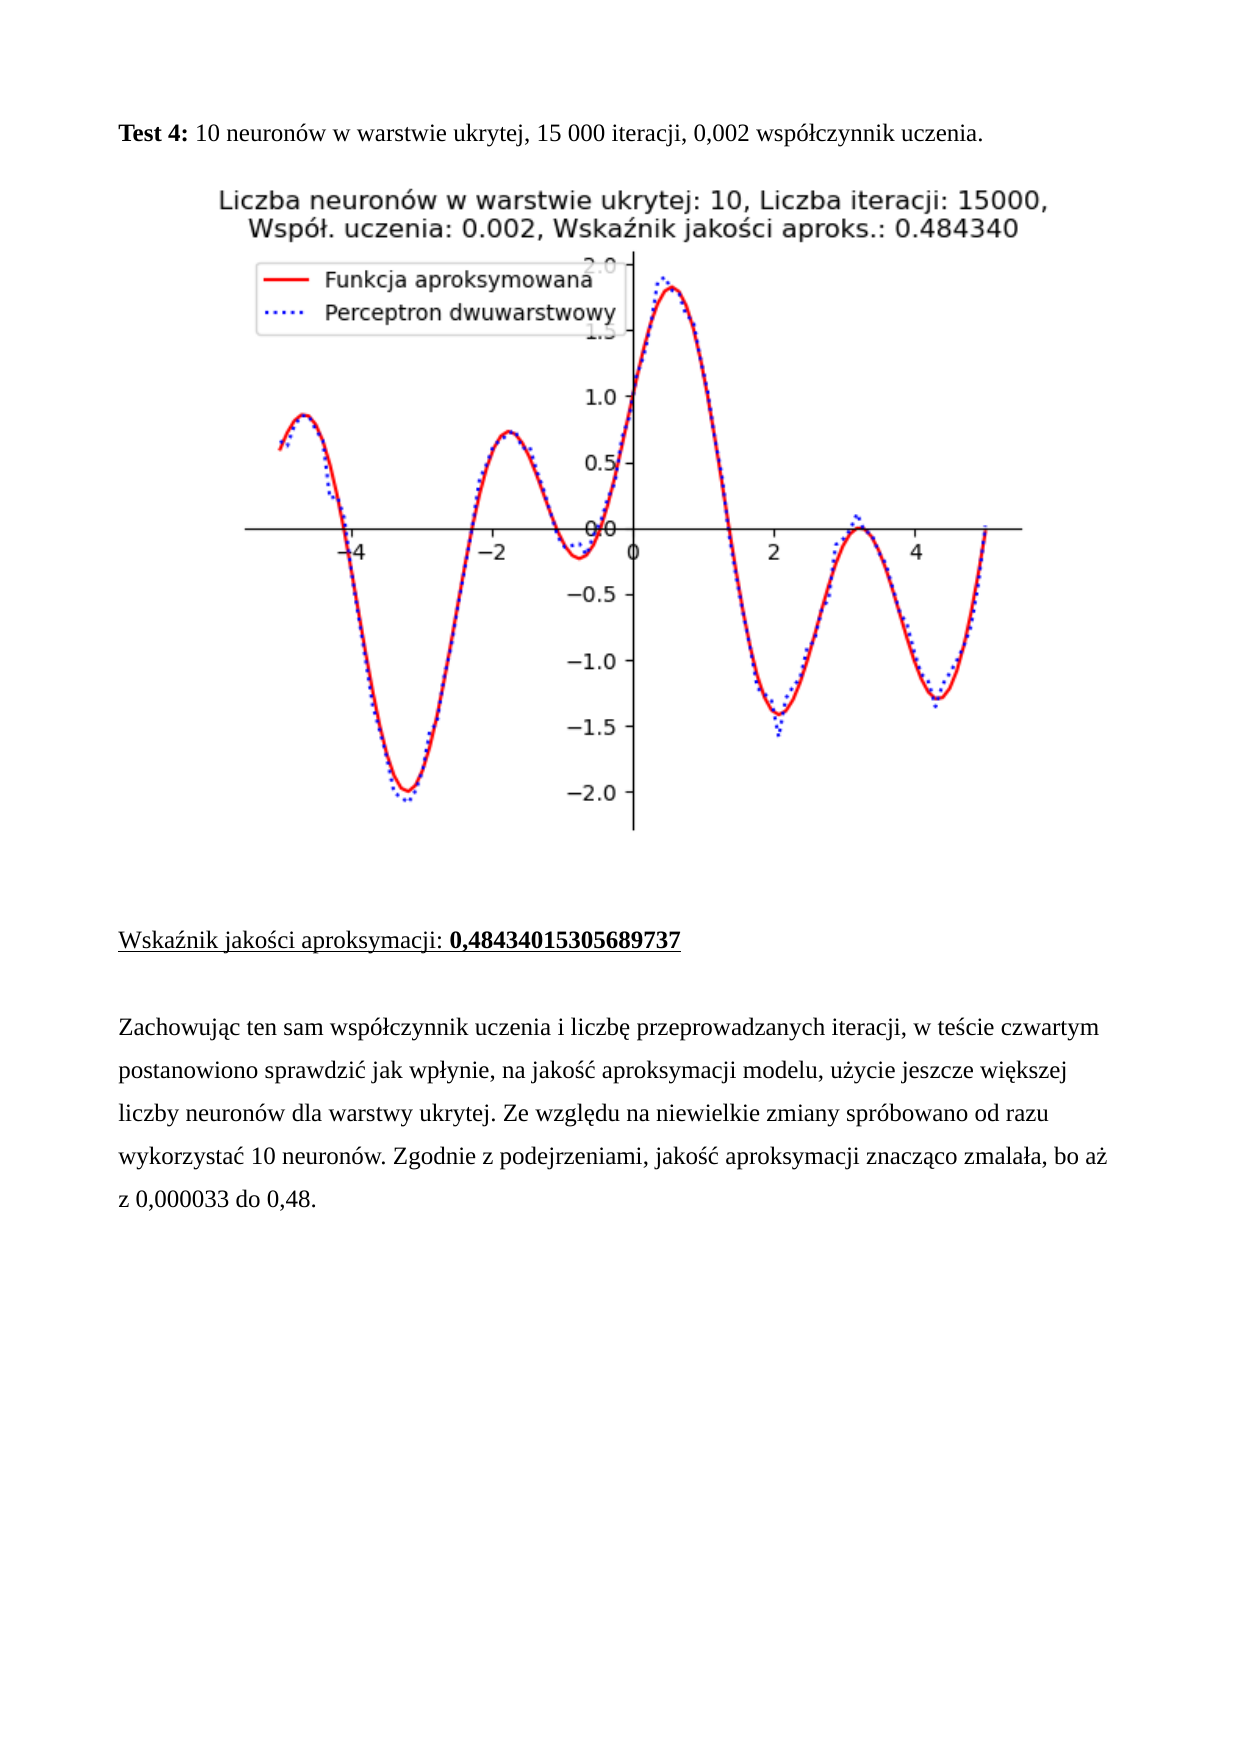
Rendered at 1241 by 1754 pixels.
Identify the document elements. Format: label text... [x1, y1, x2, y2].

text Wskaźnik jakości aproksymacji: 0,48434015305689737 [118, 161, 1122, 954]
picture [120, 161, 1121, 912]
text Test 4: 10 neuronów w warstwie ukrytej, 15 000 iteracji, 0,002 współczynnik uczenia. [118, 118, 1122, 147]
text Zachowując ten sam współczynnik uczenia i liczbę przeprowadzanych iteracji, w teście czwartym postanowiono sprawdzić jak wpłynie, na jakość aproksymacji modelu, użycie jeszcze większej liczby neuronów dla warstwy ukrytej. Ze względu na niewielkie zmiany spróbowano od razu wykorzystać 10 neuronów. Zgodnie z podejrzeniami, jakość aproksymacji znacząco zmalała, bo aż z 0,000033 do 0,48. [118, 1012, 1122, 1213]
